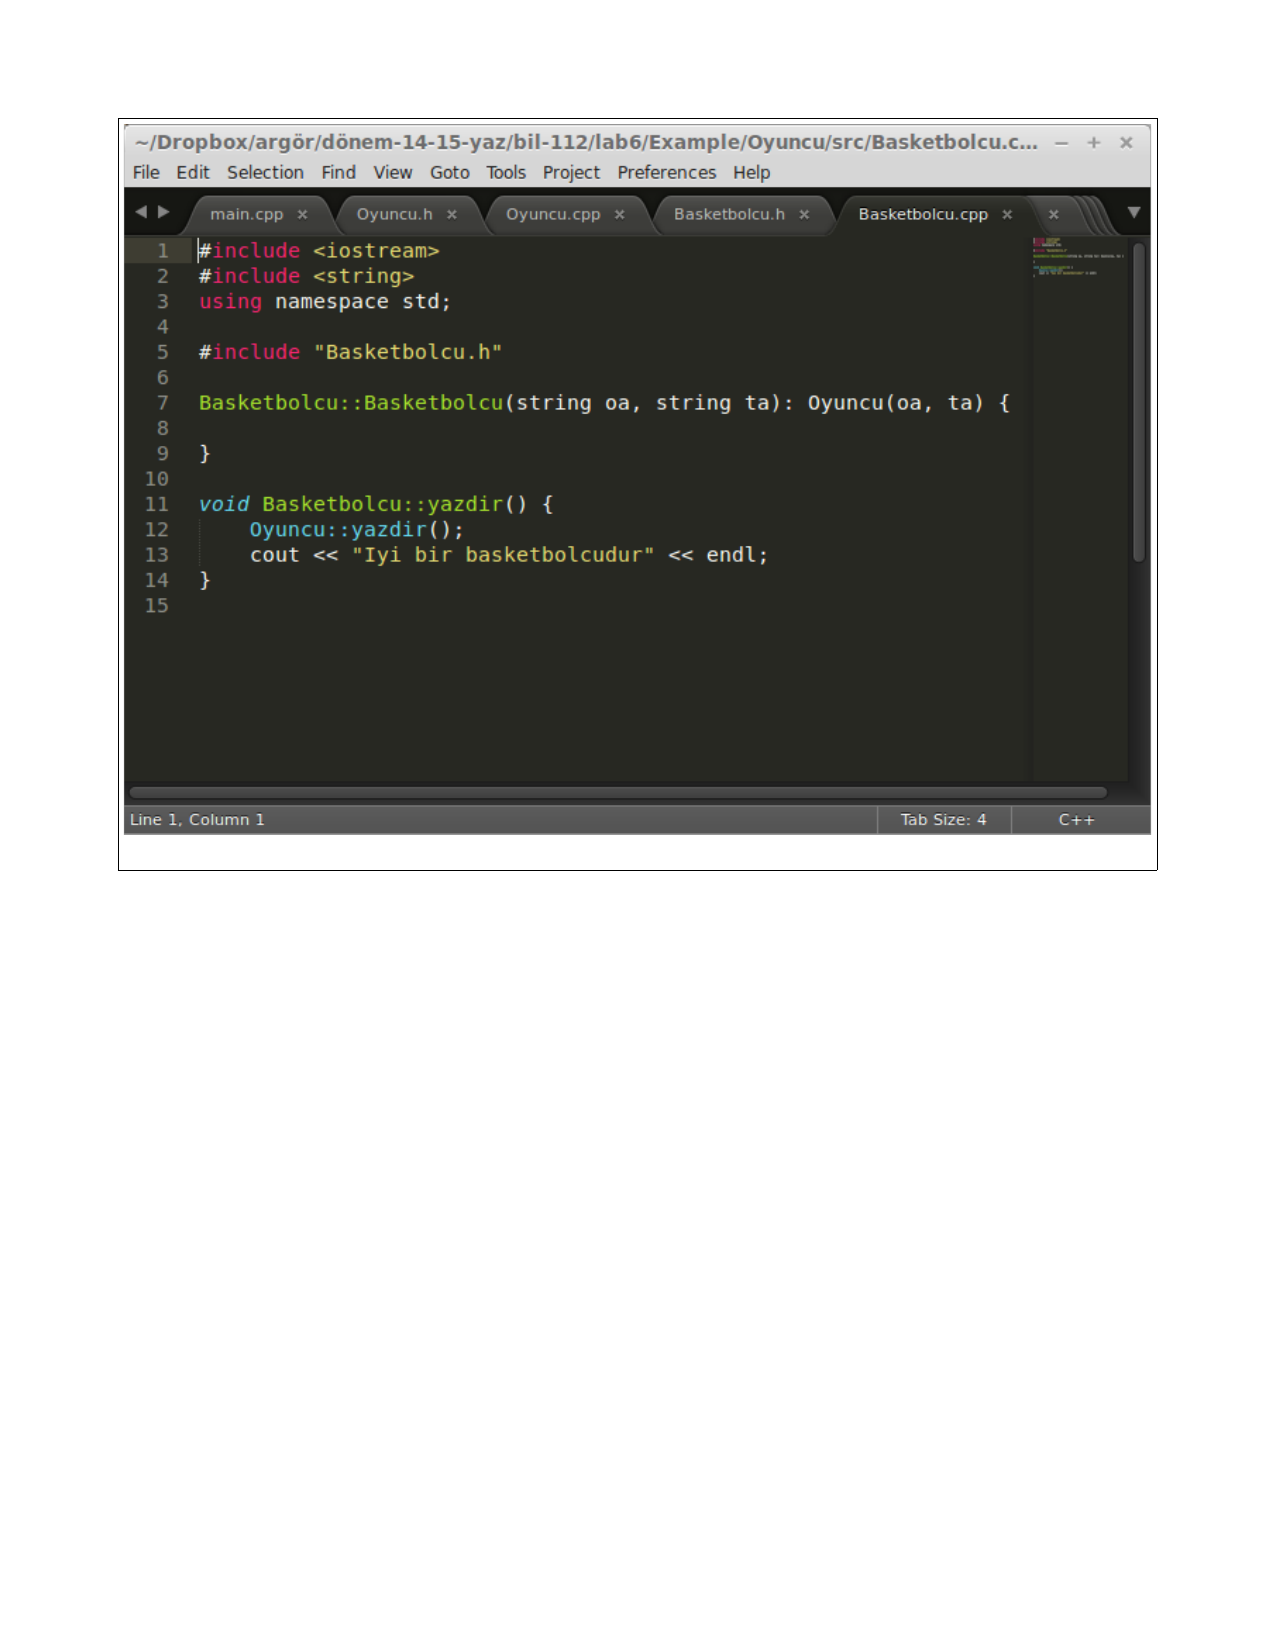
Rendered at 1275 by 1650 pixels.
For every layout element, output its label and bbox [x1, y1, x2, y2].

table_cell [119, 119, 1157, 869]
